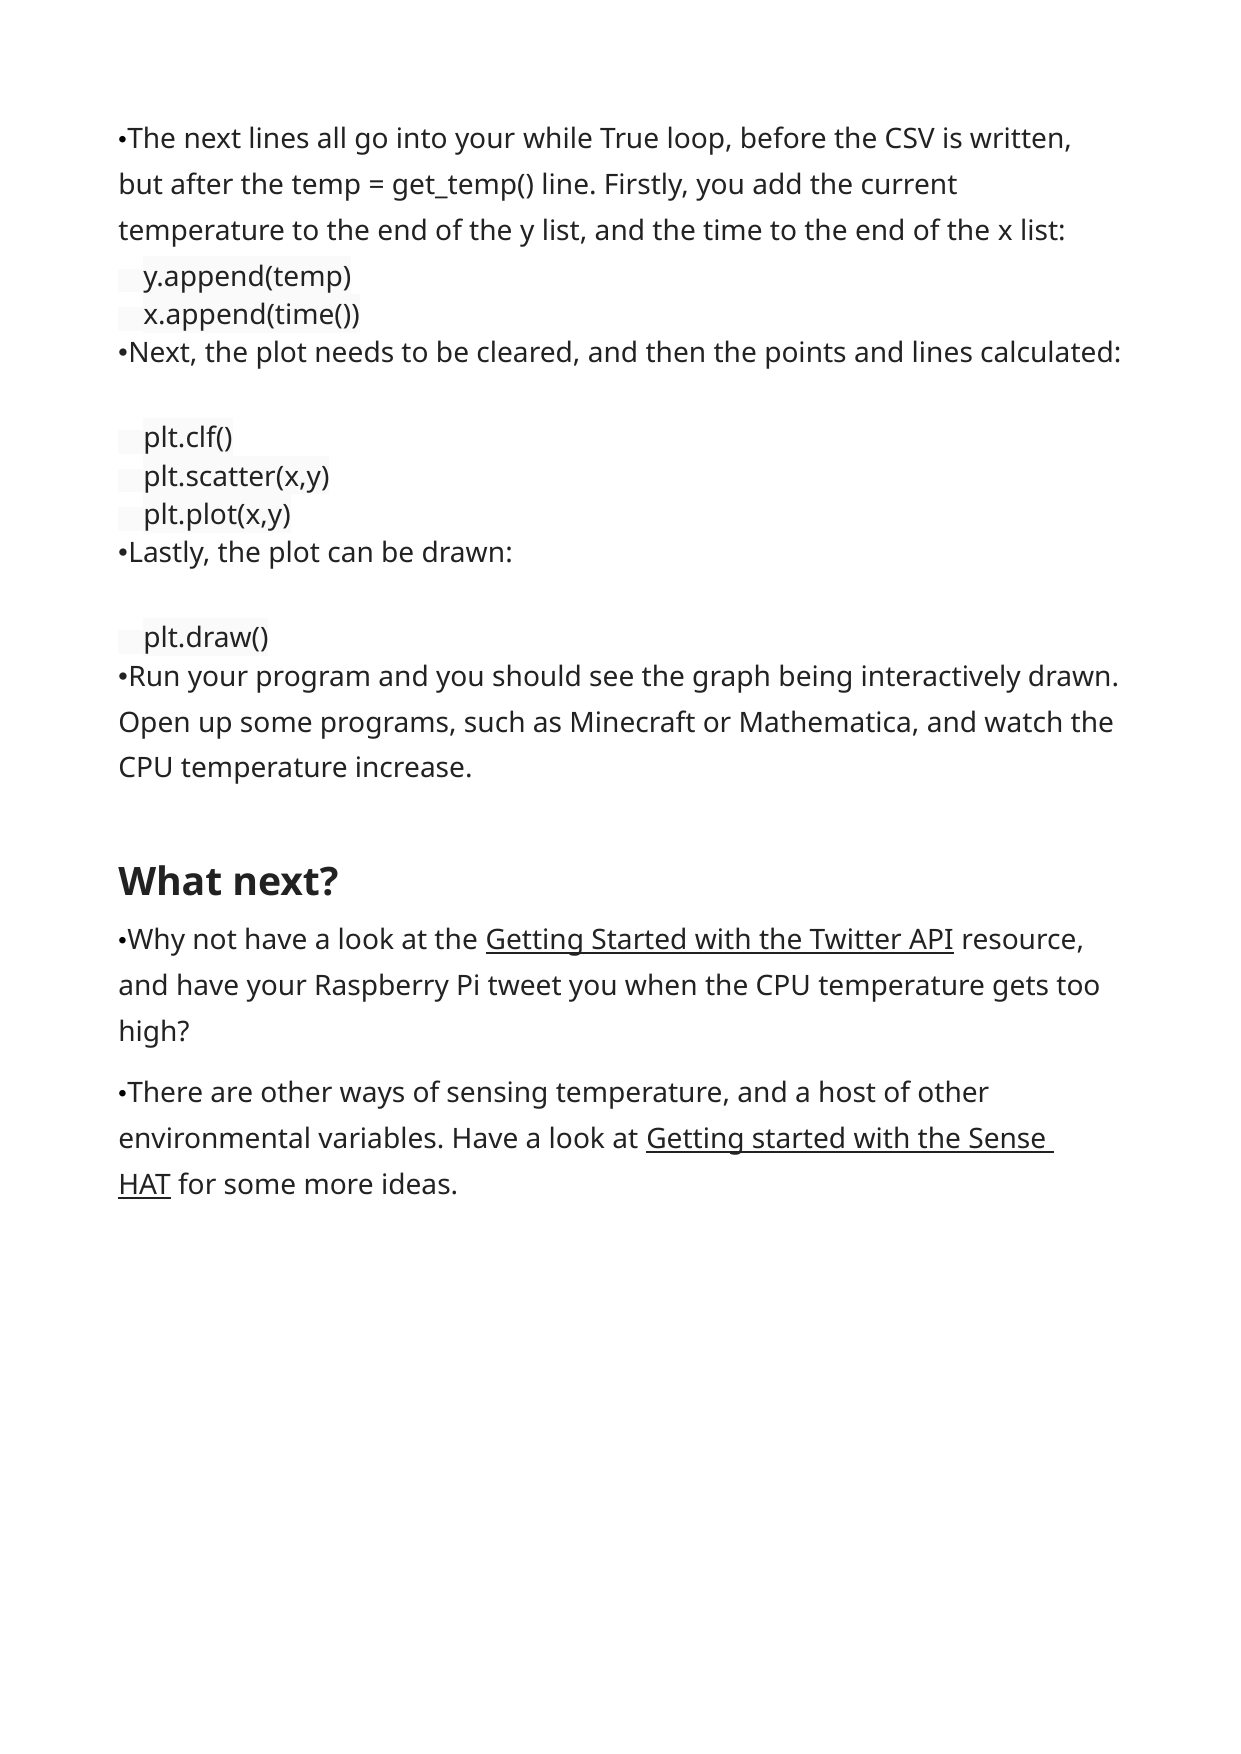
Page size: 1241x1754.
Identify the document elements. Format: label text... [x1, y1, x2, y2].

list plt.draw() [118, 618, 1122, 656]
subtitle What next? [118, 854, 1122, 907]
list There are other ways of sensing temperature, and a host of other environmental variables. Have a look at Getting started with the Sense HAT for some more ideas. [118, 1073, 1122, 1203]
list x.append(time()) [118, 294, 1122, 333]
list Run your program and you should see the graph being interactively drawn. Open up some programs, such as Minecraft or Mathematica, and watch the CPU temperature increase. [118, 656, 1122, 786]
list Lastly, the plot can be drawn: [118, 533, 1122, 571]
list The next lines all go into your while True loop, before the CSV is written, but after the temp = get_temp() line. Firstly, you add the current temperature to the end of the y list, and the time to the end of the x list: [118, 118, 1122, 248]
list plt.plot(x,y) [118, 494, 1122, 533]
list Next, the plot needs to be cleared, and then the points and lines calculated: [118, 333, 1122, 371]
list plt.clf() [118, 418, 1122, 456]
list y.append(temp) [118, 256, 1122, 294]
list plt.scatter(x,y) [118, 456, 1122, 494]
list Why not have a look at the Getting Started with the Twitter API resource, and have your Raspberry Pi tweet you when the CPU temperature gets too high? [118, 919, 1122, 1049]
